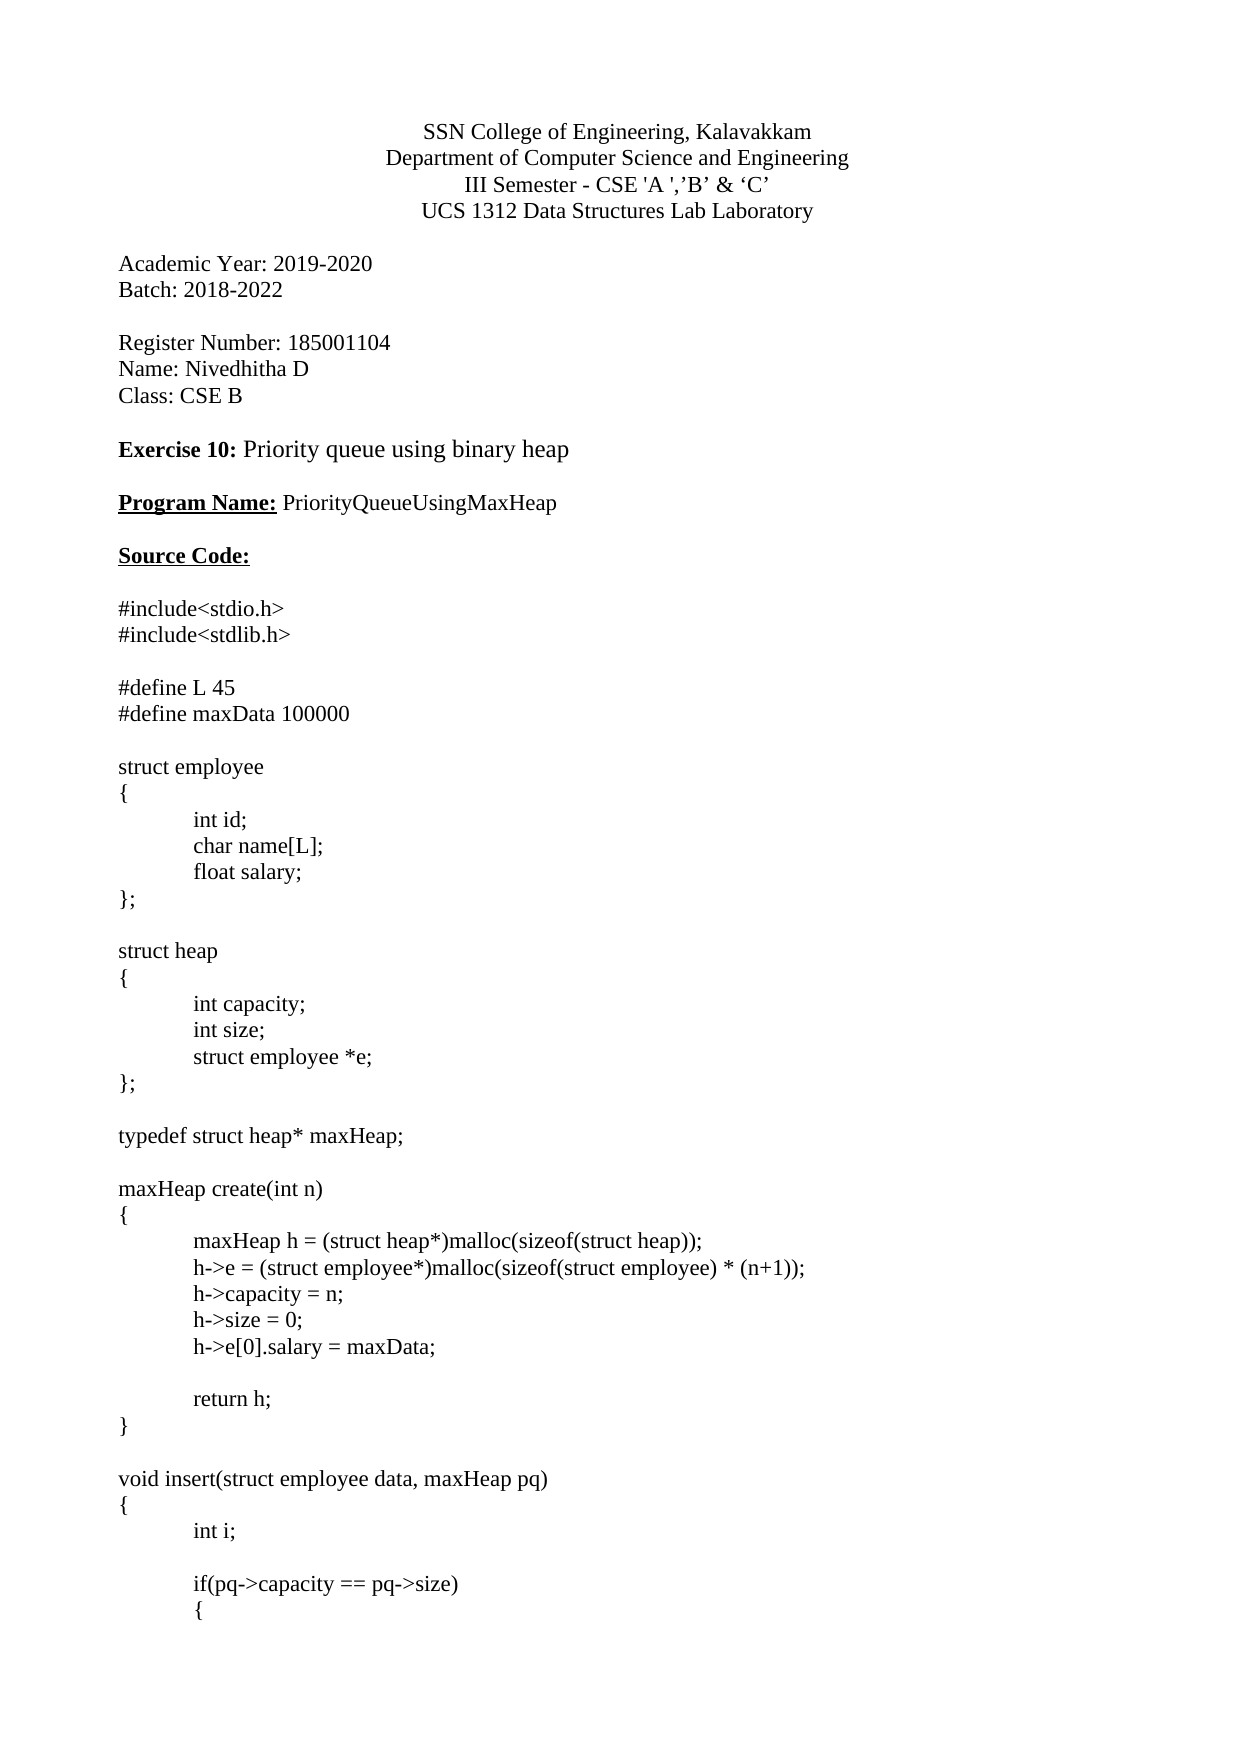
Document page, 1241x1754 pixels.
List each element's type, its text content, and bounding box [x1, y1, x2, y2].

text Register Number: 185001104 [118, 329, 1122, 355]
text { [118, 1201, 1122, 1227]
text { [118, 1596, 1122, 1623]
text #define maxData 100000 [118, 700, 1122, 727]
text int id; [118, 806, 1122, 832]
text void insert(struct employee data, maxHeap pq) [118, 1464, 1122, 1491]
text h->size = 0; [118, 1306, 1122, 1333]
text #define L 45 [118, 674, 1122, 700]
text return h; [118, 1386, 1122, 1412]
text { [118, 1491, 1122, 1517]
text { [118, 964, 1122, 990]
text }; [118, 1069, 1122, 1096]
text h->e = (struct employee*)malloc(sizeof(struct employee) * (n+1)); [118, 1254, 1122, 1280]
text Source Code: [118, 542, 1122, 568]
text { [118, 779, 1122, 806]
text int i; [118, 1517, 1122, 1544]
text int size; [118, 1017, 1122, 1043]
text Class: CSE B [118, 382, 1122, 408]
text #include<stdio.h> [118, 595, 1122, 621]
text char name[L]; [118, 832, 1122, 858]
text int capacity; [118, 990, 1122, 1017]
text struct employee [118, 753, 1122, 779]
text typedef struct heap* maxHeap; [118, 1122, 1122, 1148]
text Name: Nivedhitha D [118, 355, 1122, 382]
text } [118, 1412, 1122, 1438]
text #include<stdlib.h> [118, 621, 1122, 648]
text float salary; [118, 858, 1122, 885]
text maxHeap create(int n) [118, 1175, 1122, 1201]
text h->e[0].salary = maxData; [118, 1333, 1122, 1359]
text Academic Year: 2019-2020 [118, 250, 1122, 276]
text Batch: 2018-2022 [118, 276, 1122, 303]
text Program Name: PriorityQueueUsingMaxHeap [118, 489, 1122, 516]
text Department of Computer Science and Engineering [118, 144, 1122, 171]
text h->capacity = n; [118, 1280, 1122, 1306]
text }; [118, 885, 1122, 911]
text Exercise 10: Priority queue using binary heap [118, 434, 1122, 463]
text if(pq->capacity == pq->size) [118, 1570, 1122, 1596]
text struct heap [118, 937, 1122, 964]
text maxHeap h = (struct heap*)malloc(sizeof(struct heap)); [118, 1227, 1122, 1254]
text struct employee *e; [118, 1043, 1122, 1069]
text III Semester - CSE 'A ',’B’ & ‘C’ [118, 171, 1122, 197]
text UCS 1312 Data Structures Lab Laboratory [118, 197, 1122, 223]
text SSN College of Engineering, Kalavakkam [118, 118, 1122, 144]
